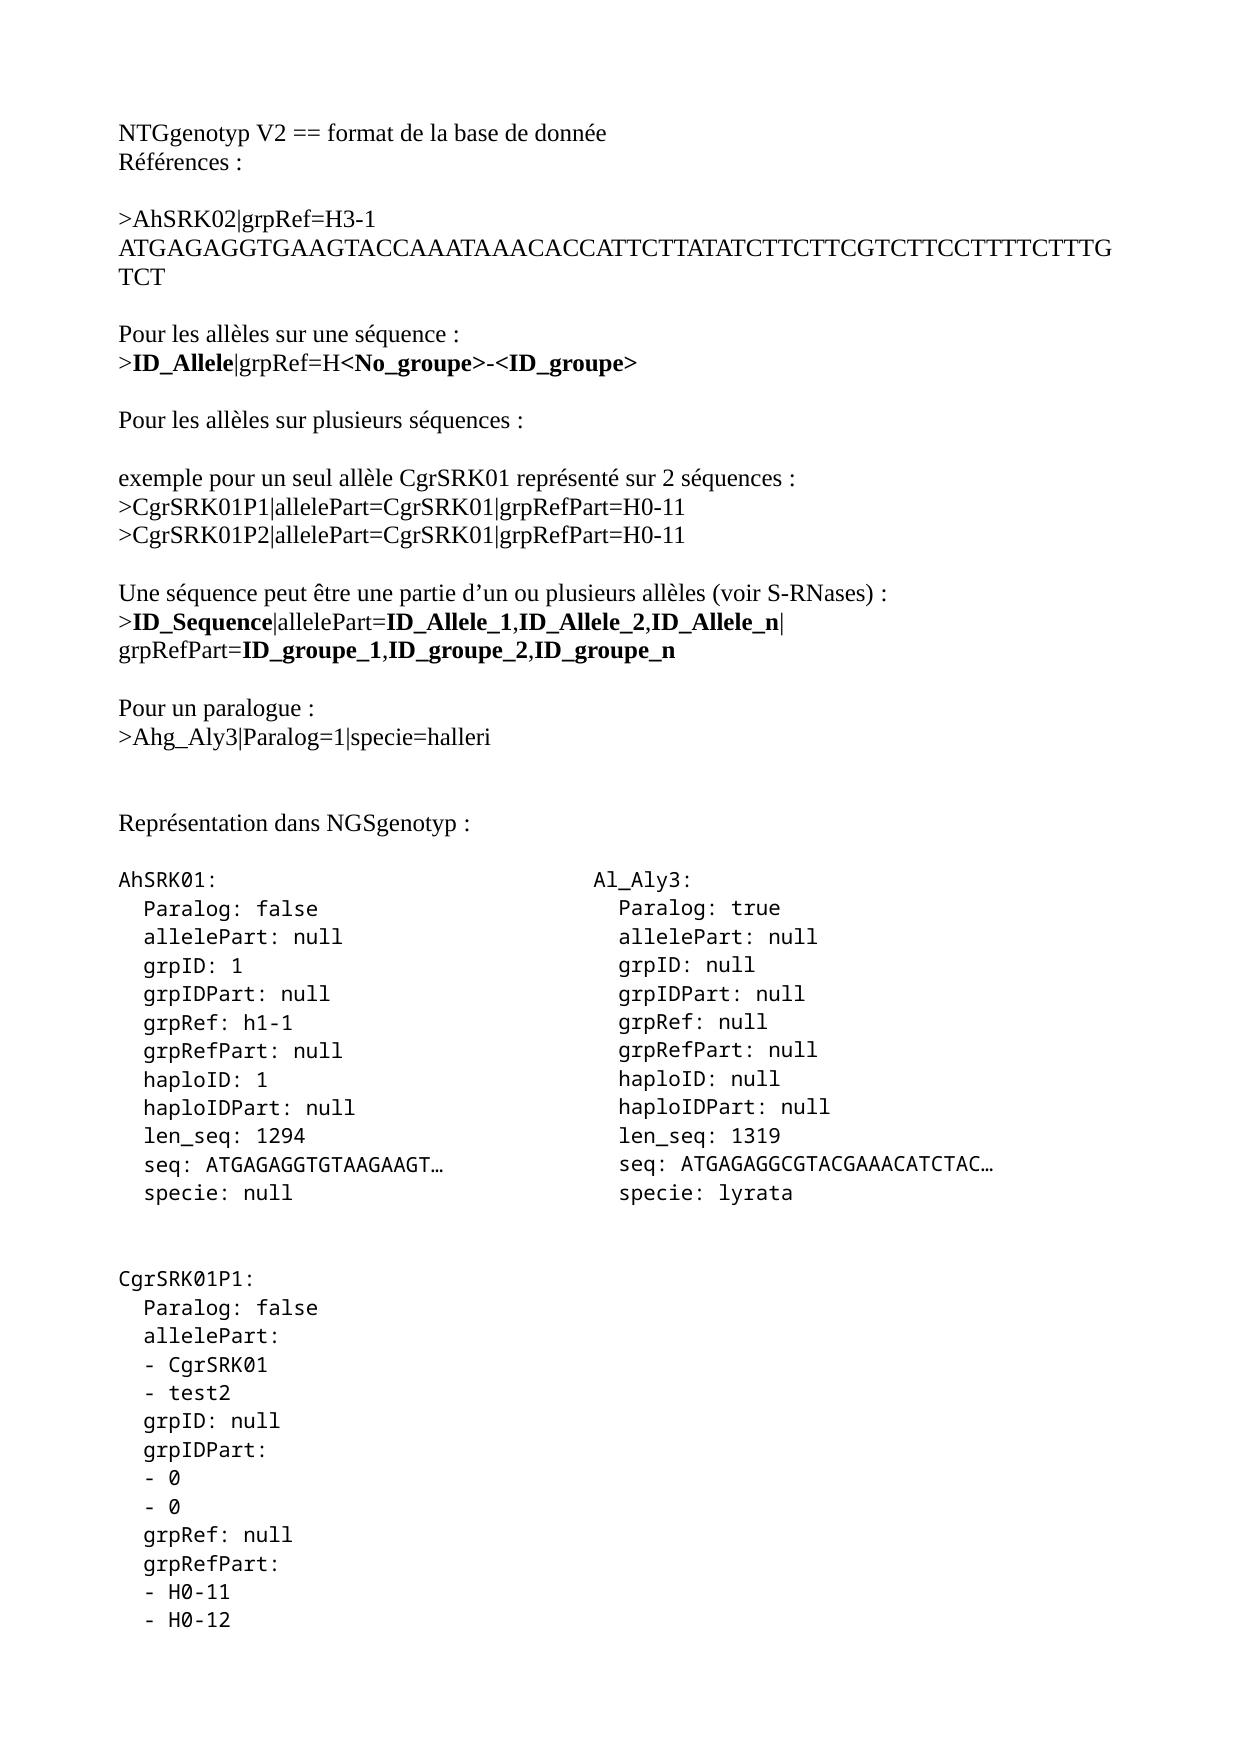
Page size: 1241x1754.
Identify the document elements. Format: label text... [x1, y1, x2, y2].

text Représentation dans NGSgenotyp : [118, 808, 1122, 837]
text grpID: null [118, 1407, 1122, 1435]
text AhSRK01: [118, 866, 1122, 894]
text haploIDPart: null [118, 1093, 1122, 1122]
text >ID_Sequence|allelePart=ID_Allele_1,ID_Allele_2,ID_Allele_n|grpRefPart=ID_groupe_1,ID_groupe_2,ID_groupe_n [118, 607, 1122, 664]
text - 0 [118, 1463, 1122, 1492]
text >AhSRK02|grpRef=H3-1 [118, 204, 1122, 233]
text Paralog: false [118, 1293, 1122, 1321]
text Pour les allèles sur plusieurs séquences : [118, 406, 1122, 434]
text grpIDPart: null [118, 979, 1122, 1008]
text - CgrSRK01 [118, 1350, 1122, 1378]
text Paralog: false [118, 894, 1122, 922]
text allelePart: null [118, 922, 1122, 951]
text >Ahg_Aly3|Paralog=1|specie=halleri [118, 722, 1122, 751]
text exemple pour un seul allèle CgrSRK01 représenté sur 2 séquences : [118, 463, 1122, 492]
text seq: ATGAGAGGTGTAAGAAGT… [118, 1150, 1122, 1178]
text Pour un paralogue : [118, 693, 1122, 722]
text haploID: 1 [118, 1065, 1122, 1093]
text >CgrSRK01P2|allelePart=CgrSRK01|grpRefPart=H0-11 [118, 521, 1122, 549]
text grpRefPart: [118, 1549, 1122, 1577]
text - H0-11 [118, 1577, 1122, 1606]
text >ID_Allele|grpRef=H<No_groupe>-<ID_groupe> [118, 348, 1122, 377]
text grpID: 1 [118, 951, 1122, 979]
text >CgrSRK01P1|allelePart=CgrSRK01|grpRefPart=H0-11 [118, 492, 1122, 521]
text len_seq: 1294 [118, 1122, 1122, 1150]
text Une séquence peut être une partie d’un ou plusieurs allèles (voir S-RNases) : [118, 578, 1122, 607]
text NTGgenotyp V2 == format de la base de donnée [118, 118, 1122, 147]
text ATGAGAGGTGAAGTACCAAATAAACACCATTCTTATATCTTCTTCGTCTTCCTTTTCTTTGTCT [118, 233, 1122, 291]
text grpRef: h1-1 [118, 1008, 1122, 1036]
text Pour les allèles sur une séquence : [118, 319, 1122, 348]
text specie: null [118, 1178, 1122, 1207]
text - test2 [118, 1378, 1122, 1407]
text grpIDPart: [118, 1435, 1122, 1463]
text grpRefPart: null [118, 1036, 1122, 1065]
text - 0 [118, 1492, 1122, 1520]
text Références : [118, 147, 1122, 176]
text CgrSRK01P1: [118, 1264, 1122, 1293]
text grpRef: null [118, 1520, 1122, 1549]
text - H0-12 [118, 1606, 1122, 1634]
text allelePart: [118, 1321, 1122, 1350]
